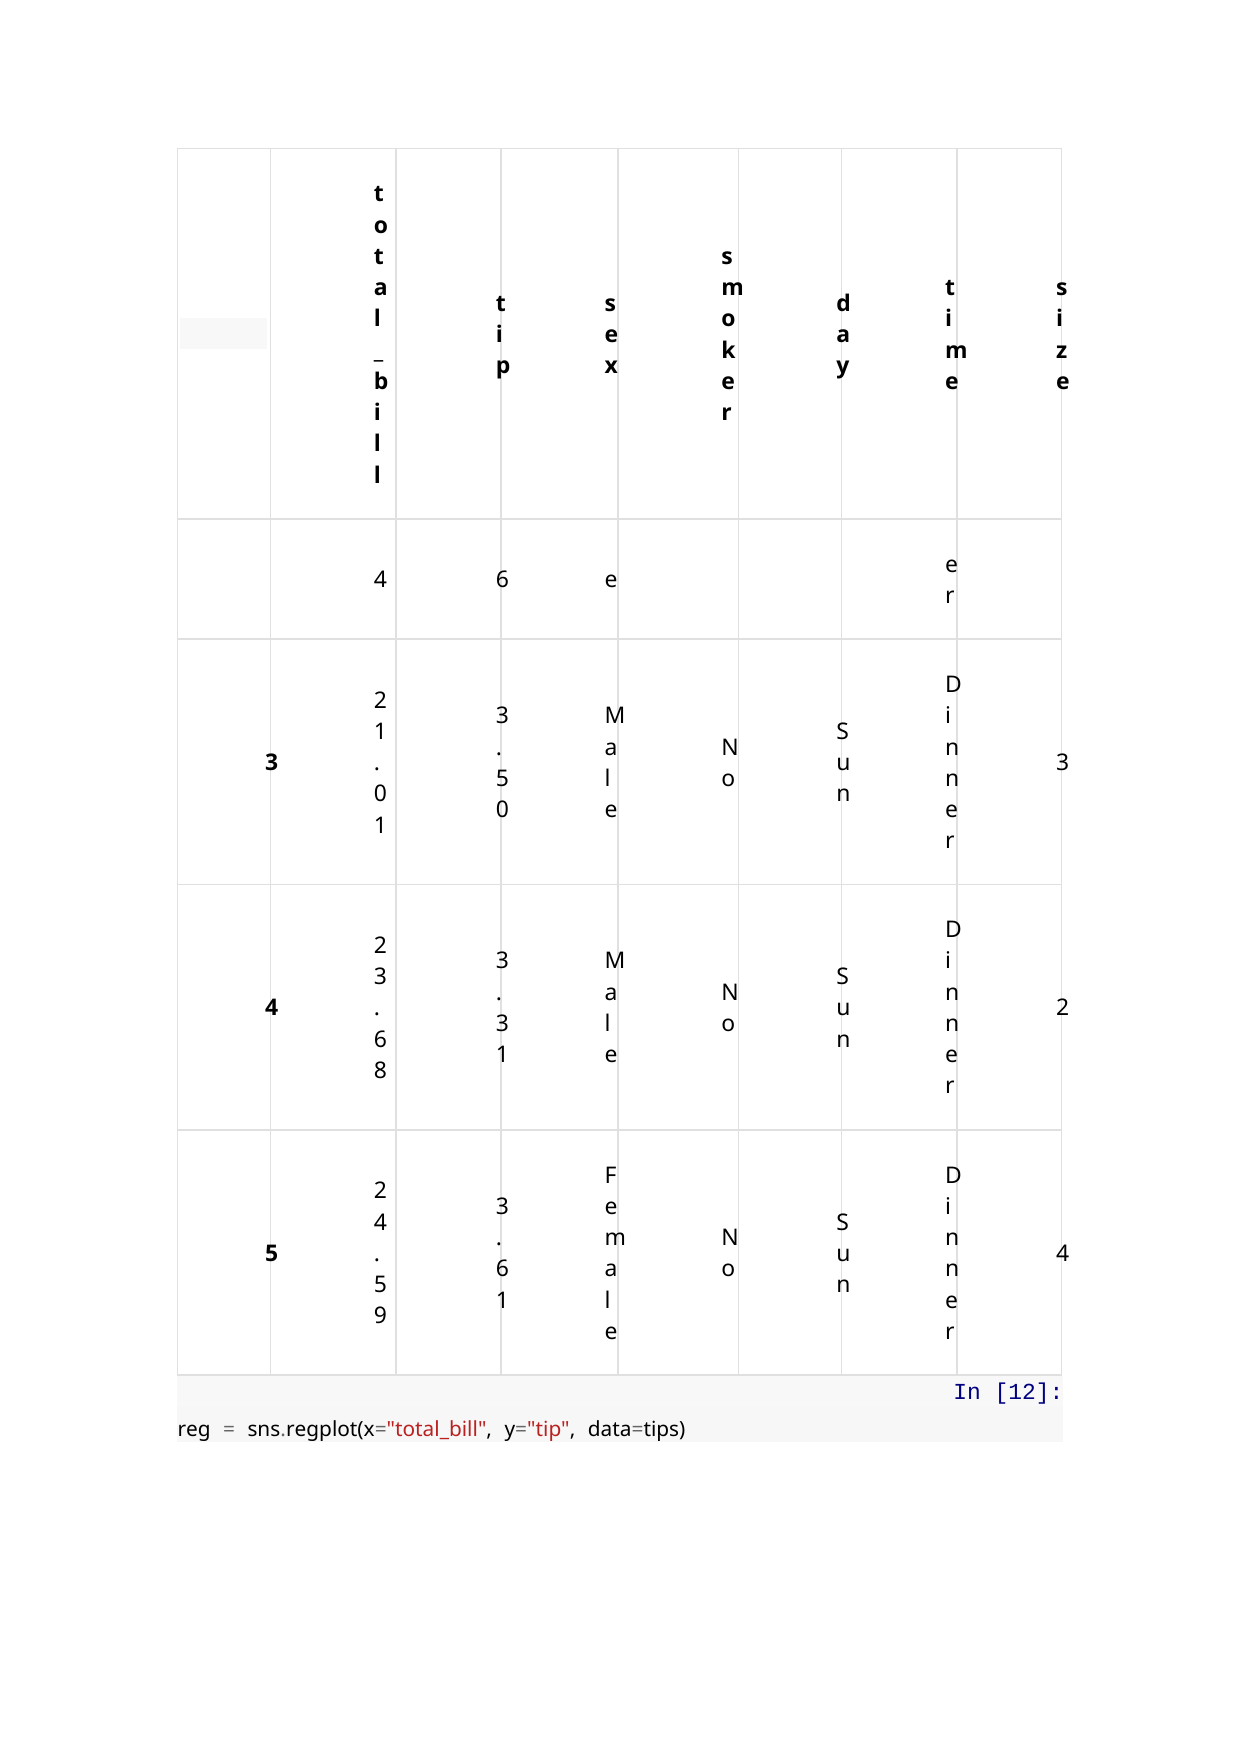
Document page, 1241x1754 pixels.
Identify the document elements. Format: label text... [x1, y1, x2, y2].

table_cell Sun [739, 885, 841, 1129]
table_cell 3.50 [397, 640, 500, 883]
table_header [178, 149, 270, 518]
table_cell 3.61 [397, 1131, 500, 1374]
table_cell Dinner [842, 1131, 956, 1374]
table_cell Dinner [842, 520, 956, 638]
table_cell No [619, 520, 738, 638]
table_cell 1.66 [397, 520, 500, 638]
table_cell 10.34 [271, 520, 395, 638]
table_cell Dinner [842, 885, 956, 1129]
table_cell Male [502, 640, 617, 883]
table_cell Sun [739, 1131, 841, 1374]
table_cell 5 [178, 1131, 270, 1374]
table_header size [958, 149, 1061, 518]
table_header total_bill [271, 149, 395, 518]
table_cell Sun [739, 640, 841, 883]
table_cell 23.68 [271, 885, 395, 1129]
table_header sex [502, 149, 617, 518]
table_cell No [619, 885, 738, 1129]
table_cell 3.31 [397, 885, 500, 1129]
table_header day [739, 149, 841, 518]
table_cell 3 [178, 640, 270, 883]
table_cell 4 [958, 1131, 1061, 1374]
table_cell 3 [958, 520, 1061, 638]
table_cell 4 [178, 885, 270, 1129]
text In [12]: [177, 1376, 1063, 1406]
table_cell Male [502, 520, 617, 638]
table_cell 21.01 [271, 640, 395, 883]
table_cell 2 [958, 885, 1061, 1129]
table_cell 24.59 [271, 1131, 395, 1374]
table_cell Female [502, 1131, 617, 1374]
table_cell 2 [178, 520, 270, 638]
table_cell Sun [739, 520, 841, 638]
table_header smoker [619, 149, 738, 518]
table_cell Male [502, 885, 617, 1129]
table_header time [842, 149, 956, 518]
table_cell Dinner [842, 640, 956, 883]
table_header tip [397, 149, 500, 518]
table_cell No [619, 1131, 738, 1374]
text reg = sns.regplot(x="total_bill", y="tip", data=tips) [177, 1406, 1063, 1442]
table_cell 3 [958, 640, 1061, 883]
table_cell No [619, 640, 738, 883]
